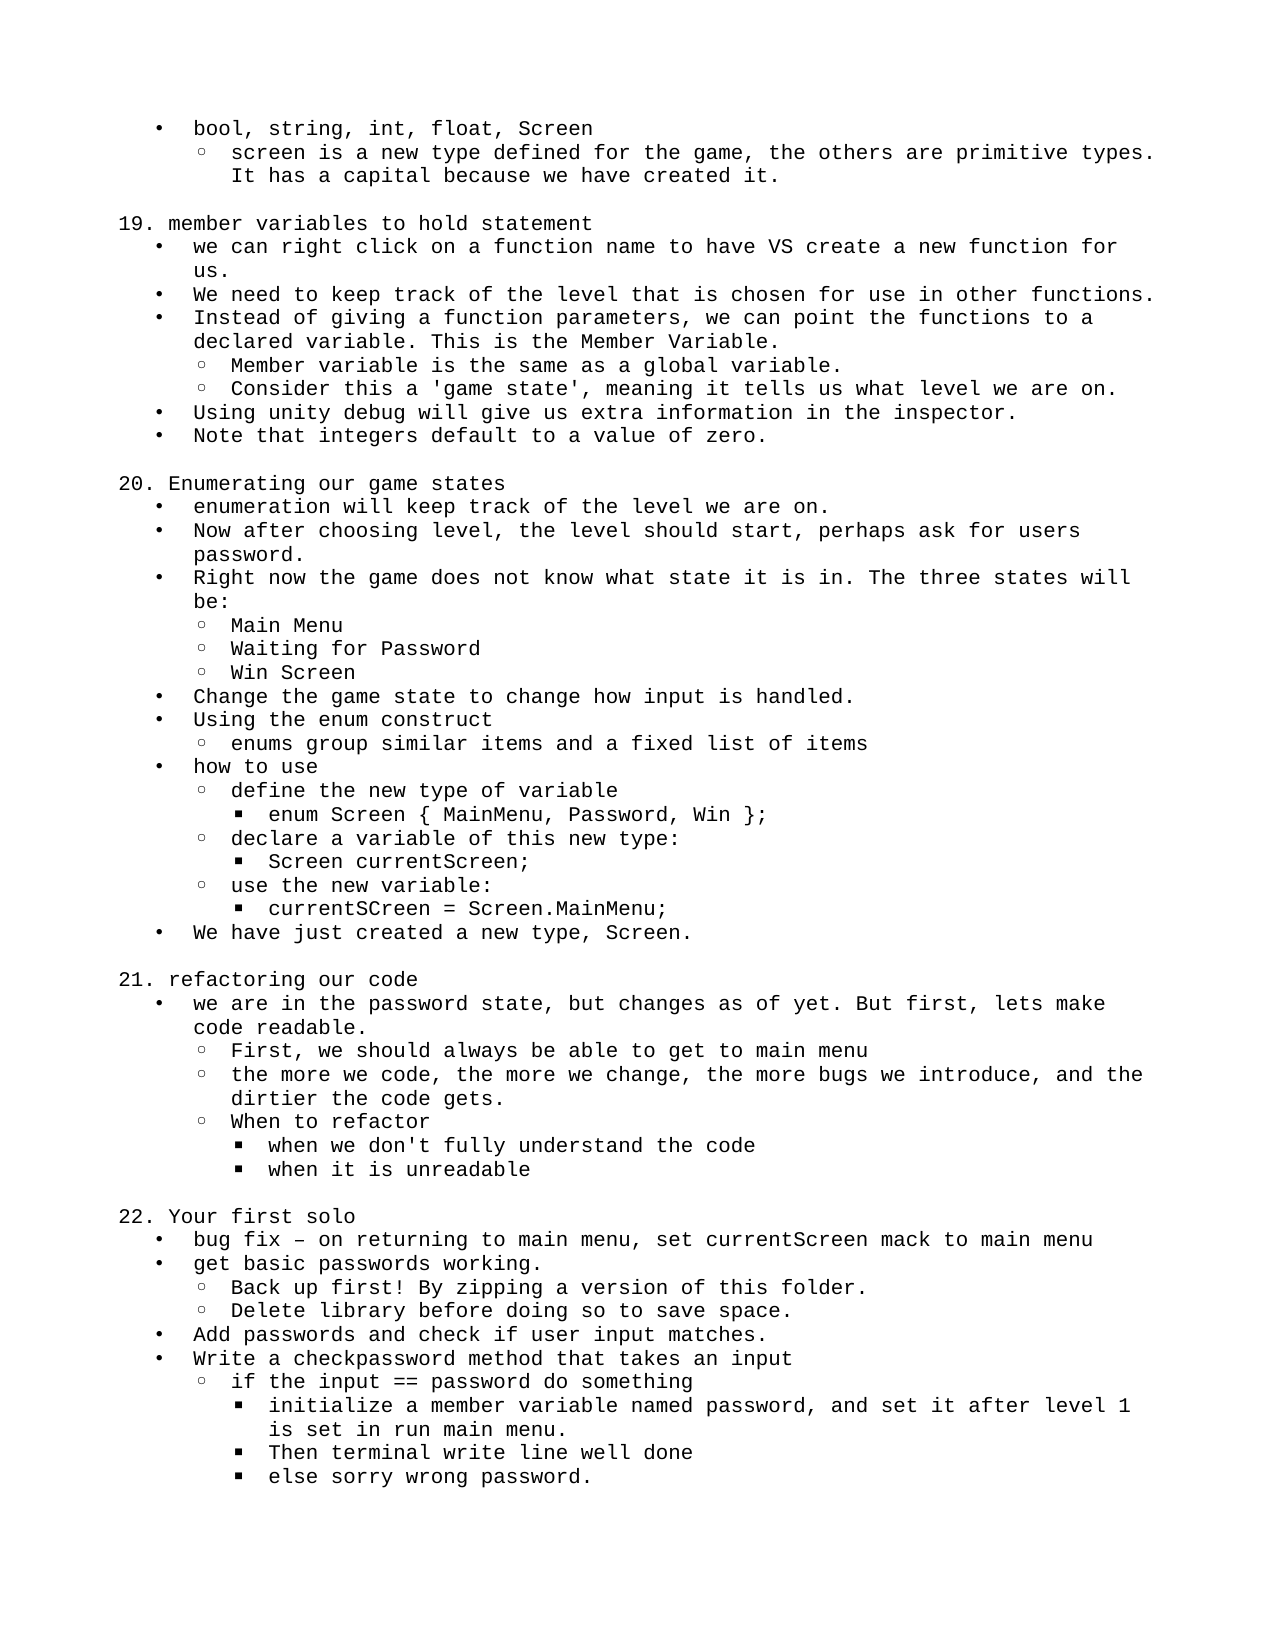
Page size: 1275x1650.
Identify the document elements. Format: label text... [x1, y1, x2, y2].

list bool, string, int, float, Screen [156, 118, 1157, 142]
list declare a variable of this new type: [193, 827, 1157, 851]
list Change the game state to change how input is handled. [156, 686, 1157, 709]
list bug fix – on returning to main menu, set currentScreen mack to main menu [156, 1229, 1157, 1253]
text 21. refactoring our code [118, 969, 1157, 993]
list Using unity debug will give us extra information in the inspector. [156, 402, 1157, 426]
list use the new variable: [193, 875, 1157, 898]
list the more we code, the more we change, the more bugs we introduce, and the dirtier the code gets. [193, 1064, 1157, 1111]
text 22. Your first solo [118, 1206, 1157, 1229]
list Add passwords and check if user input matches. [156, 1324, 1157, 1348]
text 19. member variables to hold statement [118, 213, 1157, 236]
list Note that integers default to a value of zero. [156, 426, 1157, 449]
list First, we should always be able to get to main menu [193, 1040, 1157, 1064]
list how to use [156, 757, 1157, 780]
list enum Screen { MainMenu, Password, Win }; [231, 804, 1157, 827]
list enumeration will keep track of the level we are on. [156, 496, 1157, 520]
list currentSCreen = Screen.MainMenu; [231, 898, 1157, 922]
list When to refactor [193, 1111, 1157, 1135]
list screen is a new type defined for the game, the others are primitive types. It has a capital because we have created it. [193, 142, 1157, 189]
list Main Menu [193, 615, 1157, 638]
list Then terminal write line well done [231, 1442, 1157, 1466]
list define the new type of variable [193, 780, 1157, 804]
list Write a checkpassword method that takes an input [156, 1348, 1157, 1371]
list when we don't fully understand the code [231, 1135, 1157, 1158]
list Screen currentScreen; [231, 851, 1157, 875]
list Back up first! By zipping a version of this folder. [193, 1277, 1157, 1300]
list we are in the password state, but changes as of yet. But first, lets make code readable. [156, 993, 1157, 1040]
list Using the enum construct [156, 709, 1157, 733]
list Member variable is the same as a global variable. [193, 354, 1157, 378]
list Right now the game does not know what state it is in. The three states will be: [156, 567, 1157, 615]
list Waiting for Password [193, 638, 1157, 662]
list We have just created a new type, Screen. [156, 922, 1157, 946]
list we can right click on a function name to have VS create a new function for us. [156, 236, 1157, 284]
list initialize a member variable named password, and set it after level 1 is set in run main menu. [231, 1395, 1157, 1442]
list Instead of giving a function parameters, we can point the functions to a declared variable. This is the Member Variable. [156, 307, 1157, 354]
list Delete library before doing so to save space. [193, 1300, 1157, 1324]
list Consider this a 'game state', meaning it tells us what level we are on. [193, 378, 1157, 402]
list Win Screen [193, 662, 1157, 686]
list when it is unreadable [231, 1158, 1157, 1182]
text 20. Enumerating our game states [118, 473, 1157, 496]
list if the input == password do something [193, 1371, 1157, 1395]
list Now after choosing level, the level should start, perhaps ask for users password. [156, 520, 1157, 567]
list get basic passwords working. [156, 1253, 1157, 1277]
list We need to keep track of the level that is chosen for use in other functions. [156, 284, 1157, 307]
list enums group similar items and a fixed list of items [193, 733, 1157, 757]
list else sorry wrong password. [231, 1466, 1157, 1489]
